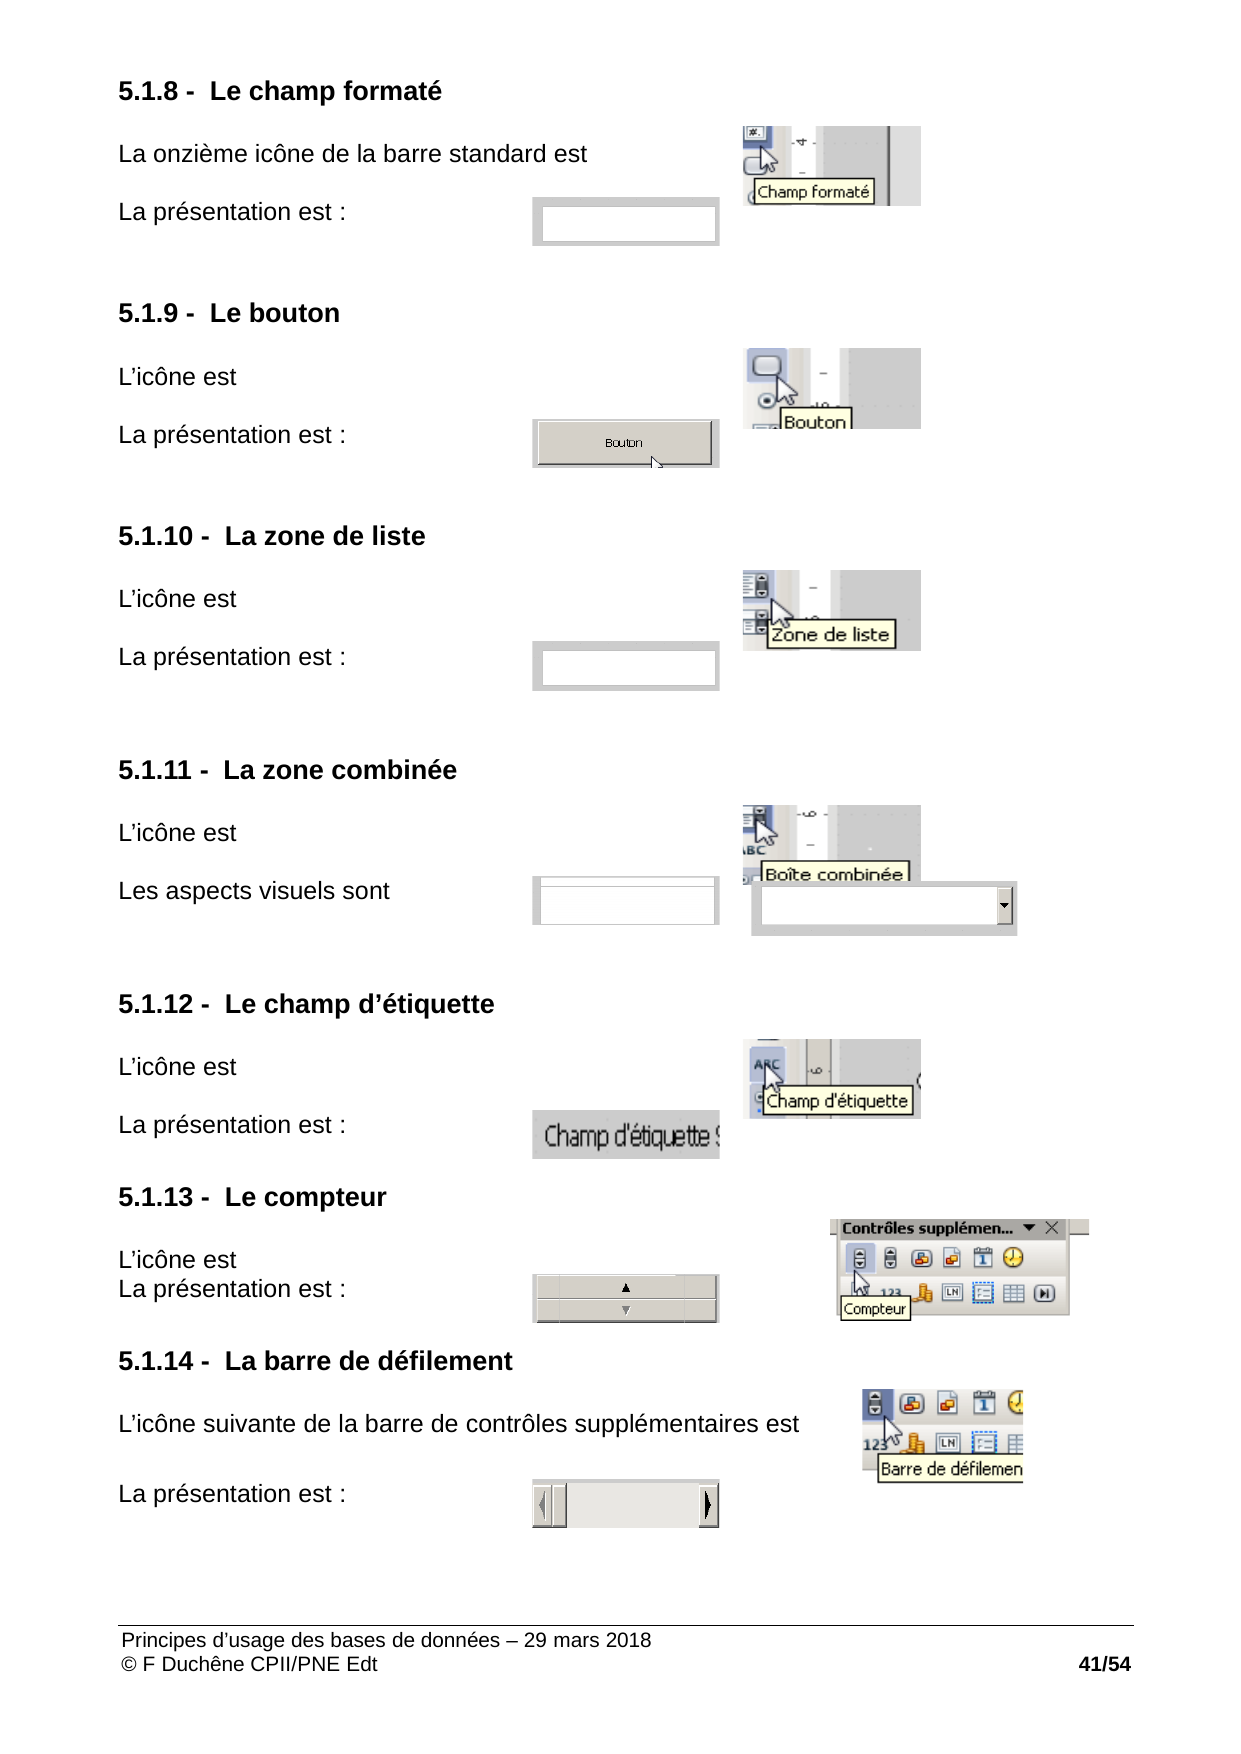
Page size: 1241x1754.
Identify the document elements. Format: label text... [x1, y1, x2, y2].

text [921, 584, 1134, 613]
text [921, 818, 1134, 847]
picture [830, 1219, 1090, 1321]
subtitle Le champ formaté [118, 75, 1134, 106]
text [720, 197, 1134, 226]
text [921, 1052, 1134, 1081]
text [1024, 1409, 1134, 1438]
text [1090, 1274, 1134, 1303]
subtitle Le bouton [118, 297, 1134, 328]
text [720, 1274, 830, 1303]
text La onzième icône de la barre standard est [118, 139, 742, 168]
text L’icône suivante de la barre de contrôles supplémentaires est [118, 1409, 862, 1438]
text [921, 139, 1134, 168]
picture [862, 1389, 1024, 1488]
text [720, 419, 1134, 448]
subtitle La barre de défilement [118, 1345, 1134, 1376]
text [720, 876, 751, 905]
text [1090, 1245, 1134, 1274]
text La présentation est : [118, 1479, 532, 1508]
text L’icône est [118, 361, 742, 390]
text L’icône est [118, 1245, 830, 1274]
subtitle Le compteur [118, 1181, 1134, 1212]
text [720, 1479, 1134, 1508]
subtitle Le champ d’étiquette [118, 988, 1134, 1019]
text La présentation est : [118, 197, 532, 226]
text La présentation est : [118, 419, 532, 448]
text L’icône est [118, 1052, 742, 1081]
text [720, 642, 1134, 671]
text La présentation est : [118, 642, 532, 671]
text [720, 1110, 1134, 1139]
subtitle La zone de liste [118, 519, 1134, 551]
text Les aspects visuels sont [118, 876, 532, 905]
text L’icône est [118, 818, 742, 847]
subtitle La zone combinée [118, 754, 1134, 785]
text La présentation est : [118, 1110, 532, 1139]
text L’icône est [118, 584, 742, 613]
text La présentation est : [118, 1274, 532, 1303]
text [921, 876, 1134, 905]
text [921, 361, 1134, 390]
picture [751, 881, 1018, 936]
